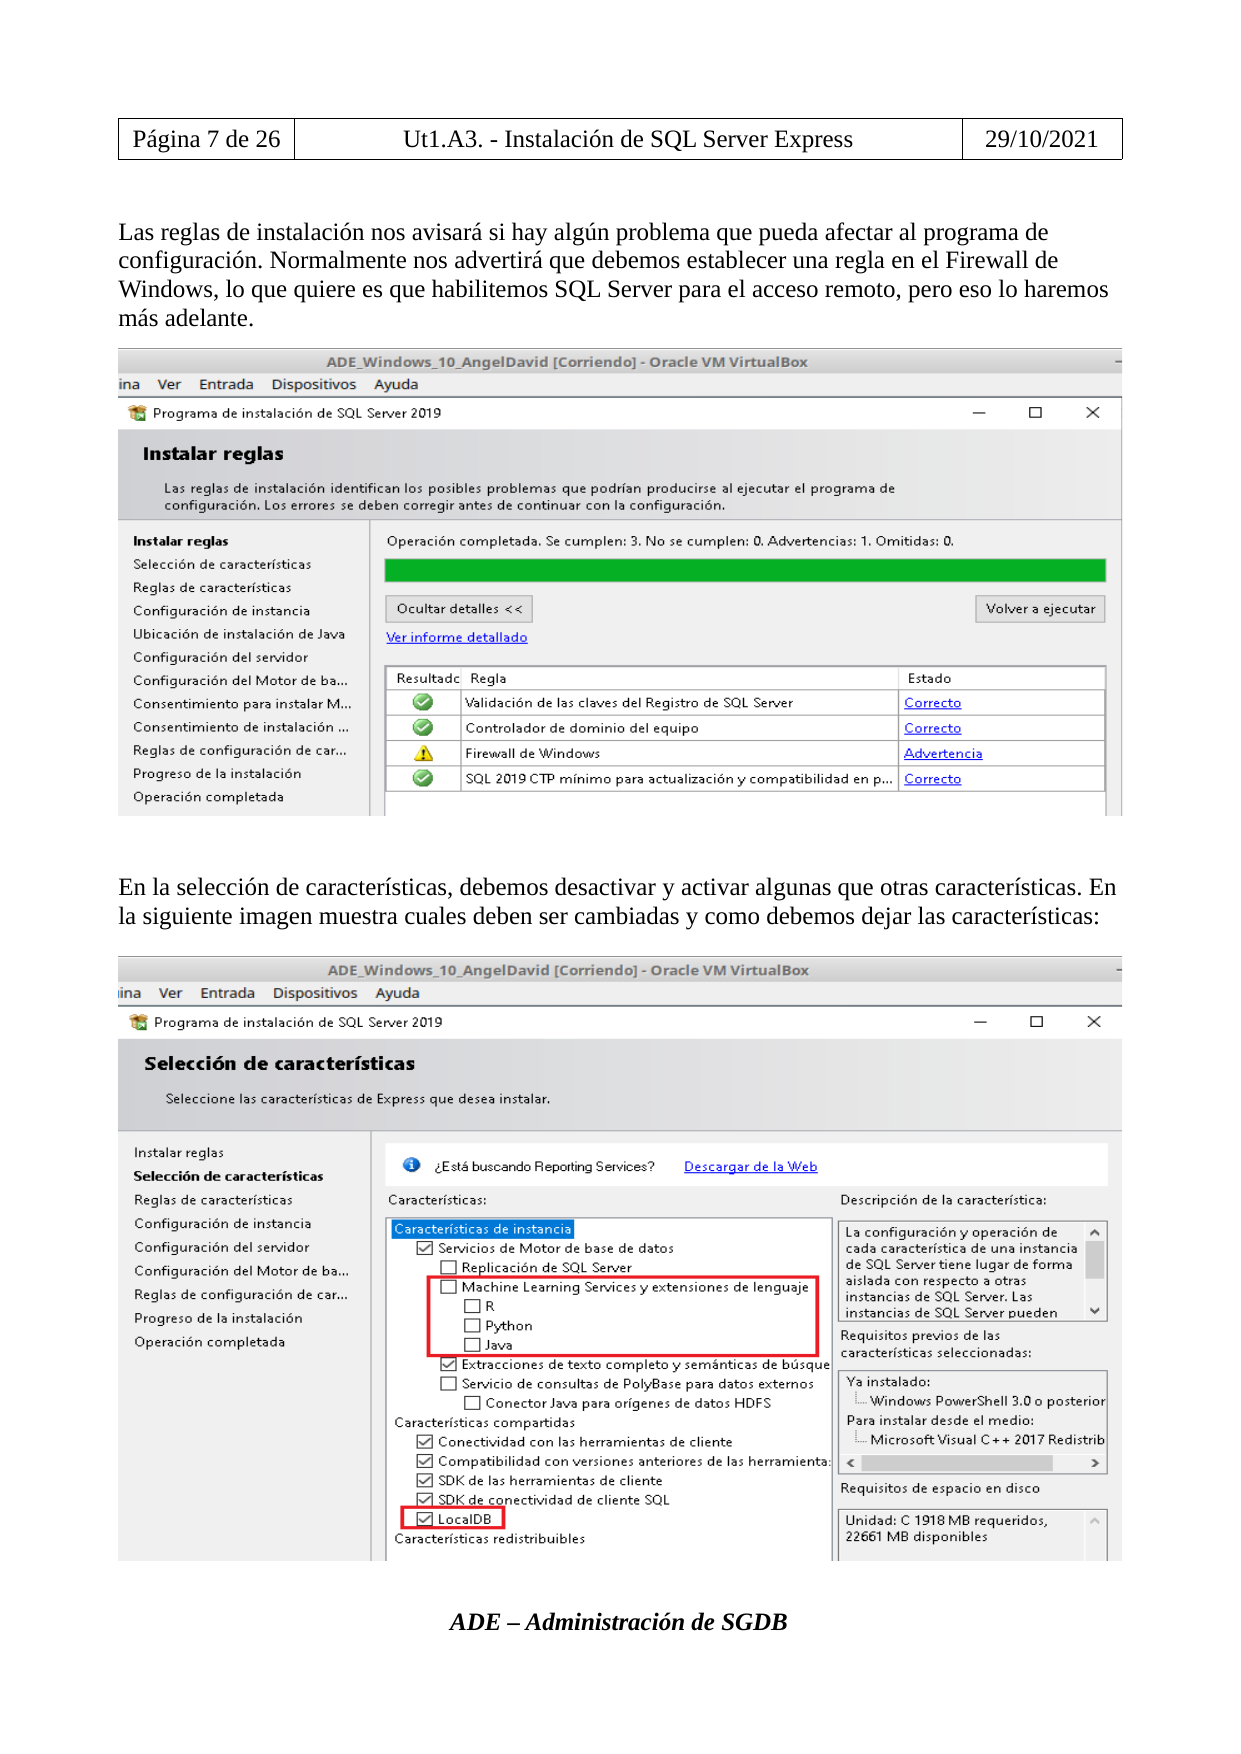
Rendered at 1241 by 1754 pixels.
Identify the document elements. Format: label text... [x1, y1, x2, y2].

text Las reglas de instalación nos avisará si hay algún problema que pueda afectar al programa de configuración. Normalmente nos advertirá que debemos establecer una regla en el Firewall de Windows, lo que quiere es que habilitemos SQL Server para el acceso remoto, pero eso lo haremos más adelante. [118, 217, 1122, 332]
picture [118, 348, 1123, 816]
picture [118, 956, 1123, 1561]
text En la selección de características, debemos desactivar y activar algunas que otras características. En la siguiente imagen muestra cuales deben ser cambiadas y como debemos dejar las características: [118, 872, 1122, 930]
